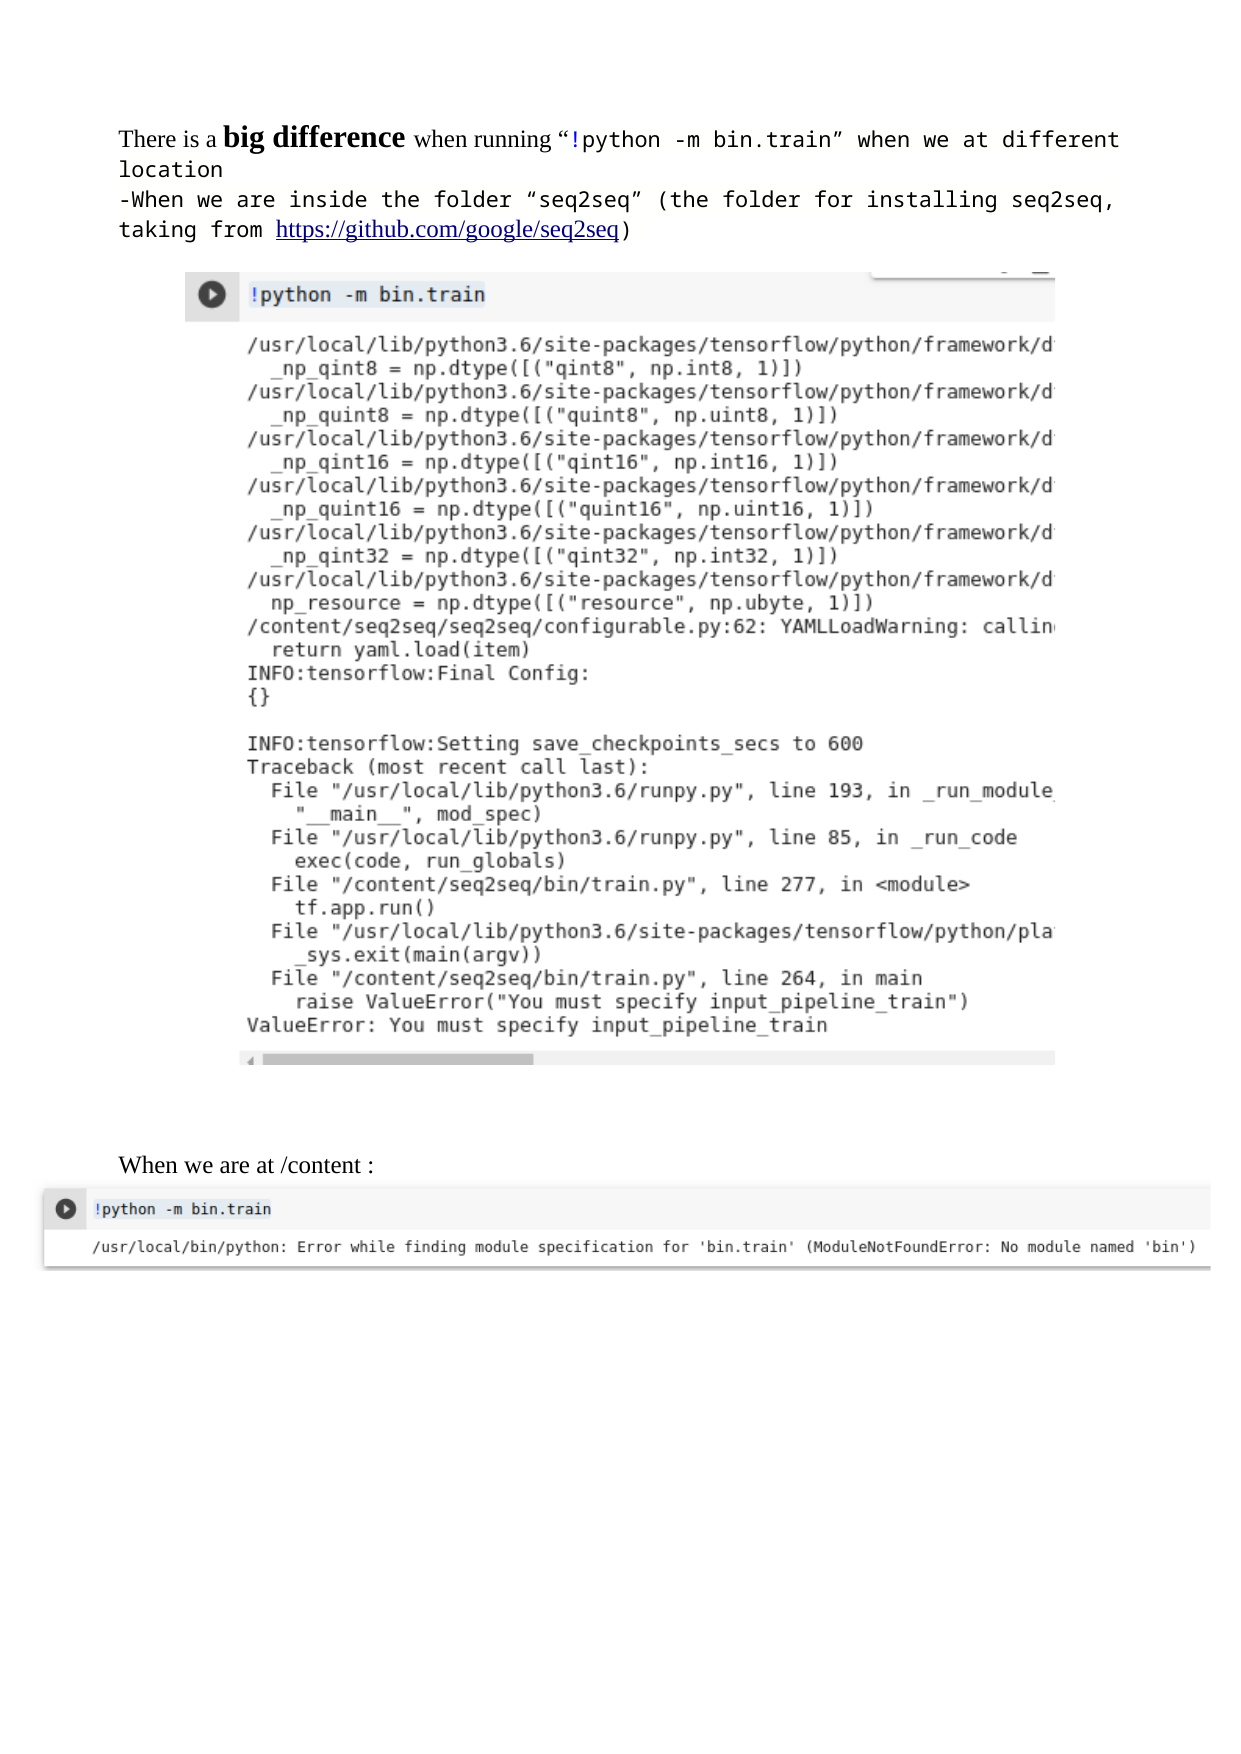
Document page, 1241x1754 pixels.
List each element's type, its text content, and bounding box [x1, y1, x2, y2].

text When we are at /content : [118, 1151, 1122, 1179]
picture [29, 1179, 1211, 1271]
text There is a big difference when running “!python -m bin.train” when we at different location [118, 118, 1122, 184]
picture [185, 272, 1056, 1065]
text -When we are inside the folder “seq2seq” (the folder for installing seq2seq, taking from https://github.com/google/seq2seq) [118, 184, 1122, 243]
